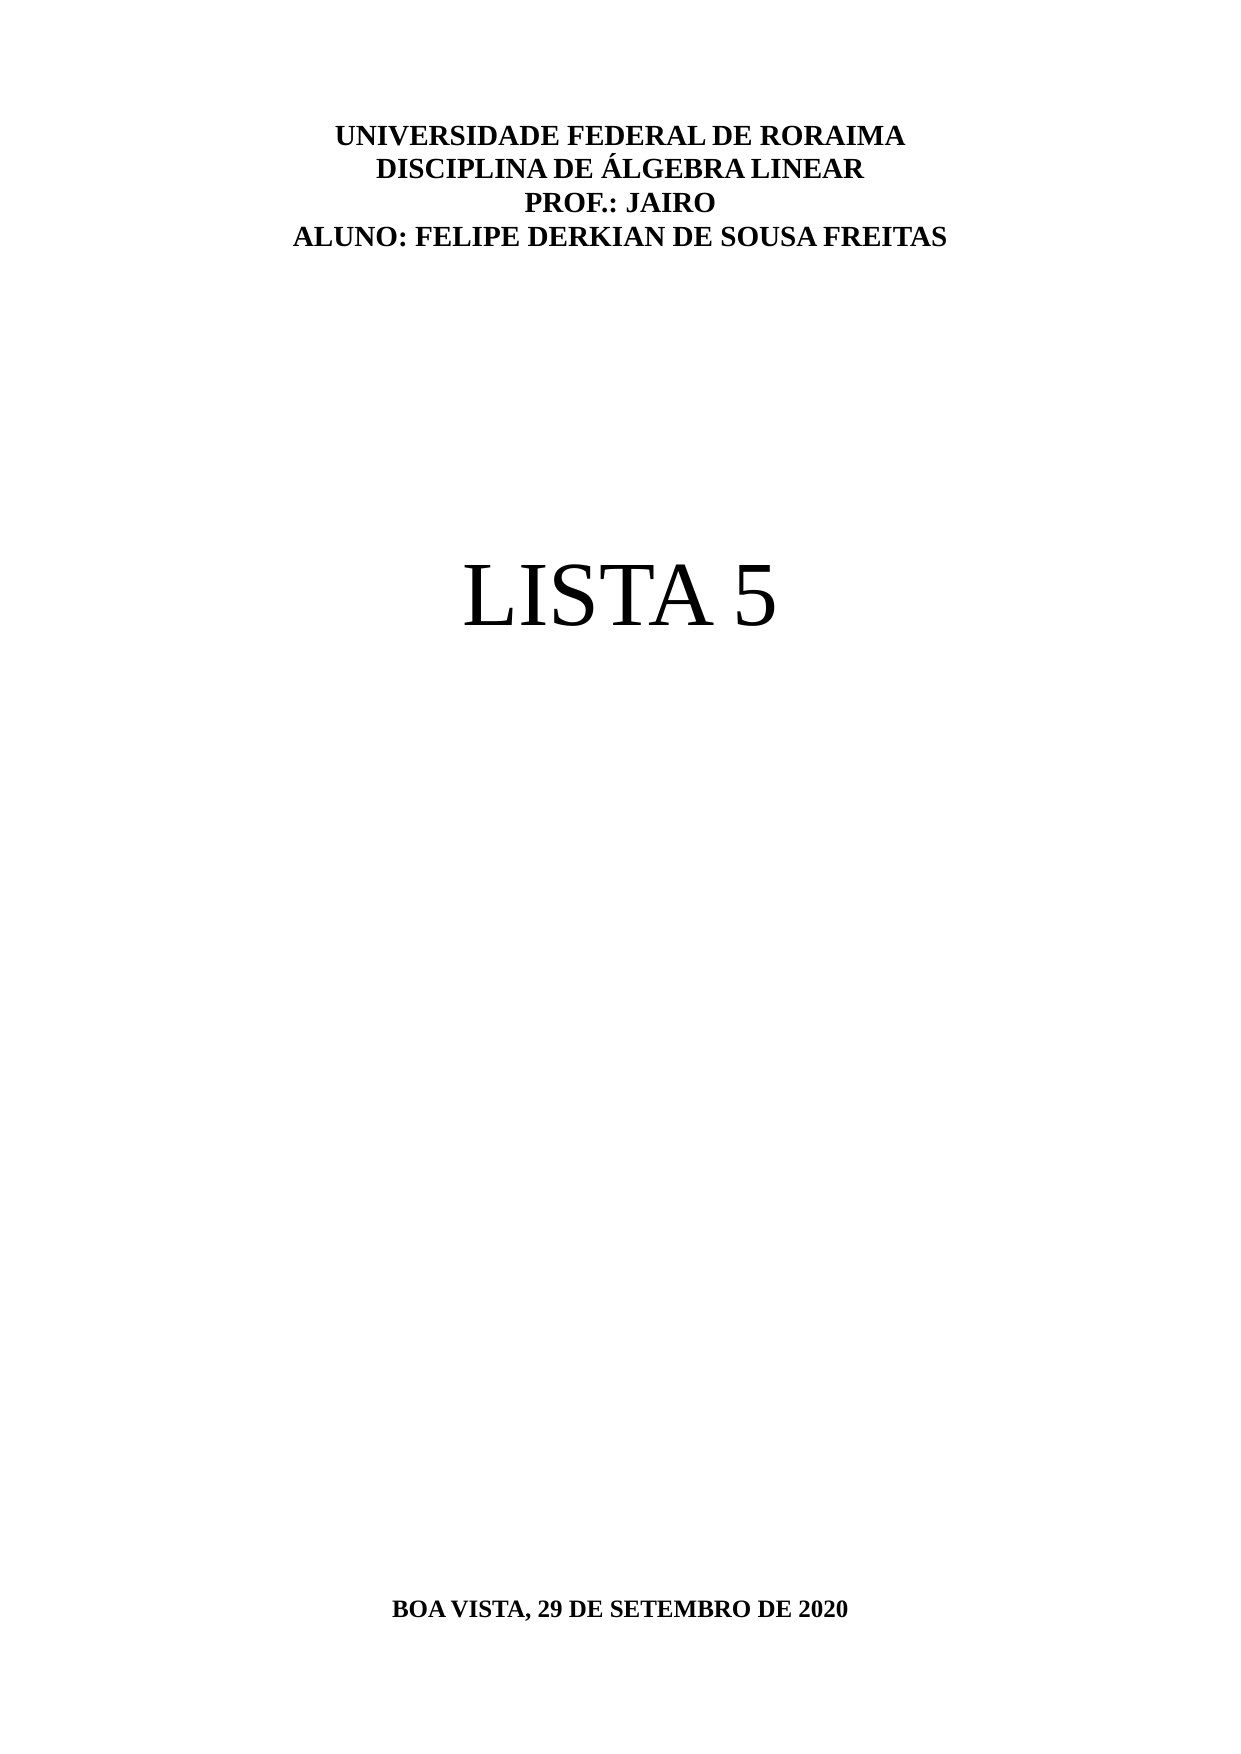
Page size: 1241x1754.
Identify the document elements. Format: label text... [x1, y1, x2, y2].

text BOA VISTA, 29 DE SETEMBRO DE 2020 [118, 1594, 1122, 1623]
text DISCIPLINA DE ÁLGEBRA LINEAR [118, 152, 1122, 185]
text LISTA 5 [118, 540, 1122, 645]
text UNIVERSIDADE FEDERAL DE RORAIMA [118, 118, 1122, 152]
text PROF.: JAIRO [118, 185, 1122, 219]
text ALUNO: FELIPE DERKIAN DE SOUSA FREITAS [118, 219, 1122, 252]
